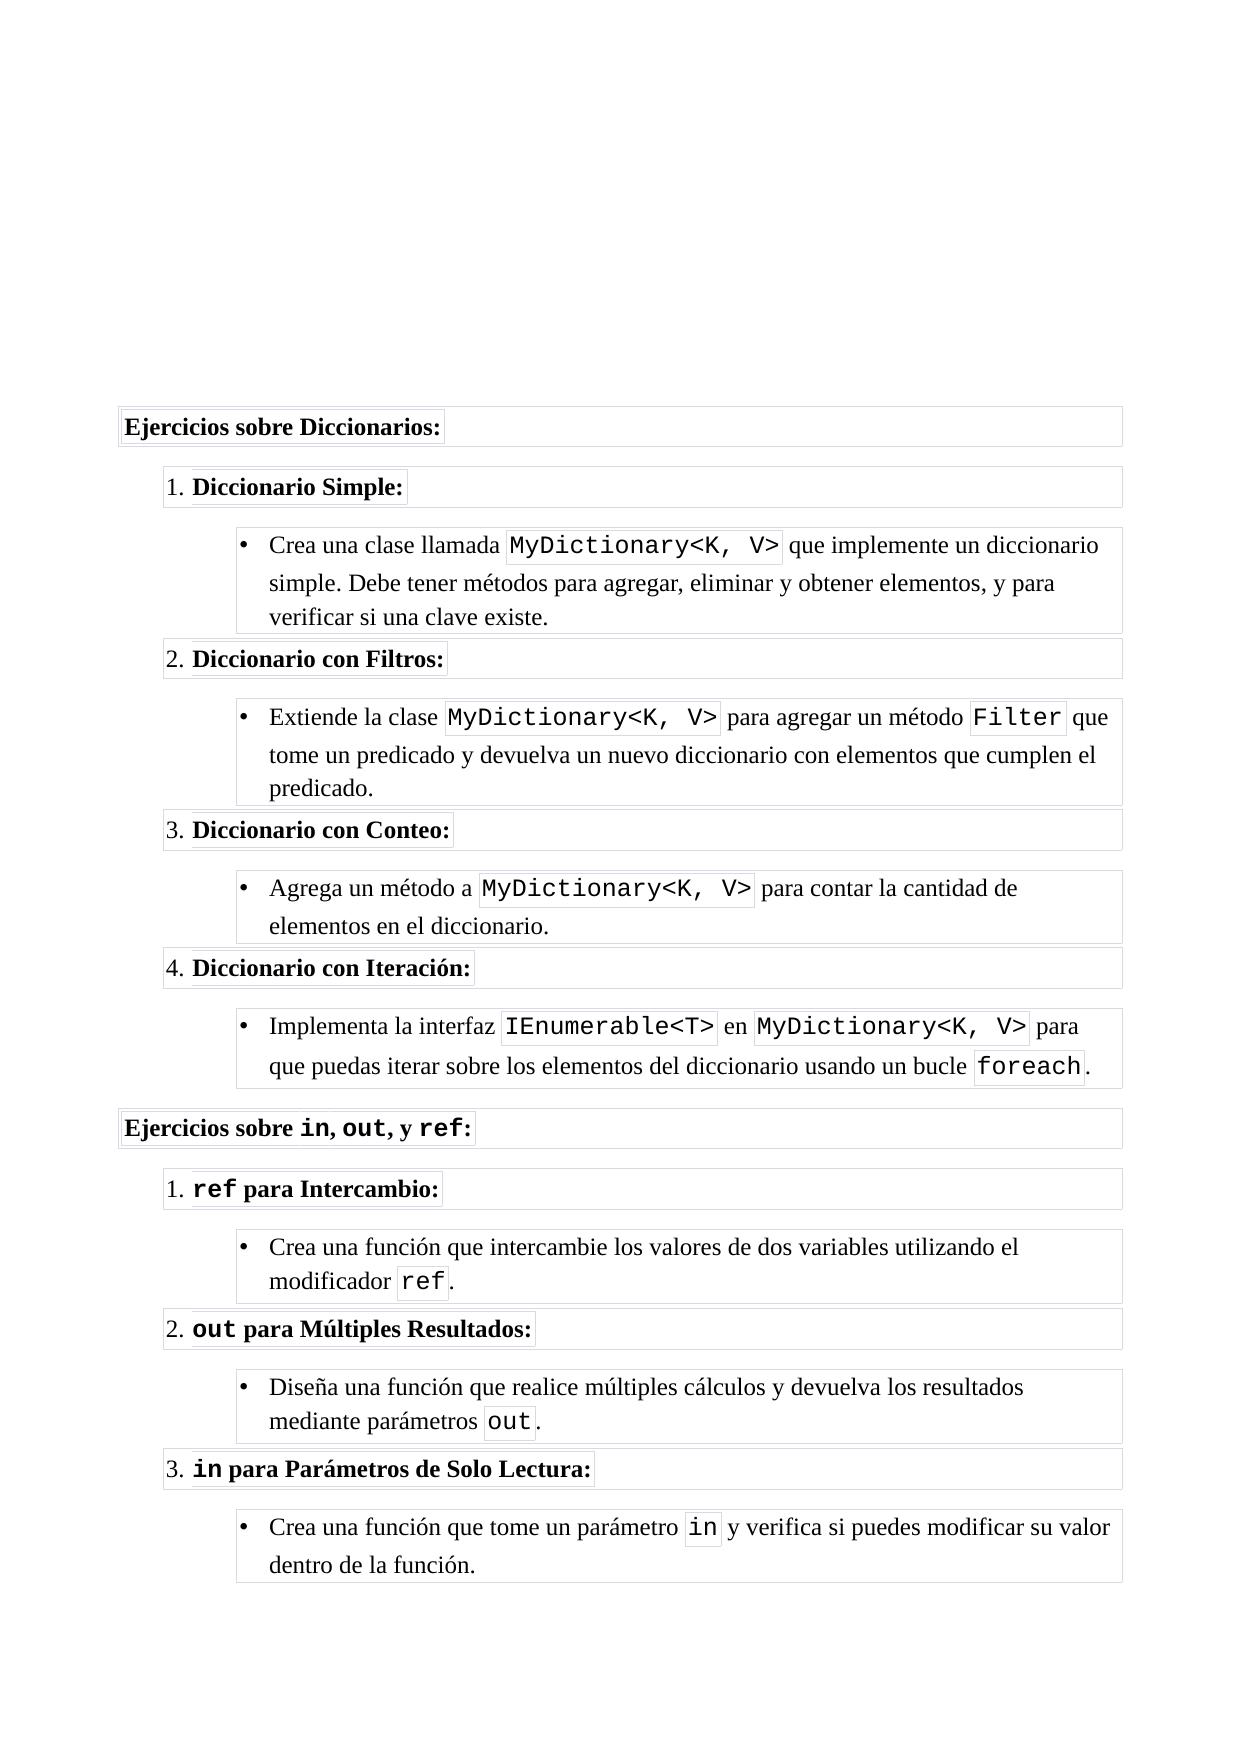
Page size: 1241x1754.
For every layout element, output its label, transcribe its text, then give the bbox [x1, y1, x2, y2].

list Diseña una función que realice múltiples cálculos y devuelva los resultados mediante parámetros out. [237, 1370, 1122, 1443]
text Ejercicios sobre Diccionarios: [119, 407, 1122, 446]
list Agrega un método a MyDictionary<K, V> para contar la cantidad de elementos en el diccionario. [237, 871, 1122, 943]
list Diccionario con Iteración: [164, 948, 1122, 988]
text Ejercicios sobre in, out, y ref: [119, 1109, 1122, 1148]
list Crea una clase llamada MyDictionary<K, V> que implemente un diccionario simple. Debe tener métodos para agregar, eliminar y obtener elementos, y para verificar si una clave existe. [237, 528, 1122, 633]
list in para Parámetros de Solo Lectura: [164, 1449, 1122, 1489]
list ref para Intercambio: [164, 1169, 1122, 1209]
list Extiende la clase MyDictionary<K, V> para agregar un método Filter que tome un predicado y devuelva un nuevo diccionario con elementos que cumplen el predicado. [237, 699, 1122, 805]
list out para Múltiples Resultados: [164, 1309, 1122, 1349]
list Crea una función que tome un parámetro in y verifica si puedes modificar su valor dentro de la función. [237, 1510, 1122, 1582]
list Diccionario Simple: [164, 467, 1122, 507]
list Diccionario con Filtros: [164, 639, 1122, 678]
list Crea una función que intercambie los valores de dos variables utilizando el modificador ref. [237, 1230, 1122, 1303]
list Implementa la interfaz IEnumerable<T> en MyDictionary<K, V> para que puedas iterar sobre los elementos del diccionario usando un bucle foreach. [237, 1009, 1122, 1088]
list Diccionario con Conteo: [164, 810, 1122, 850]
